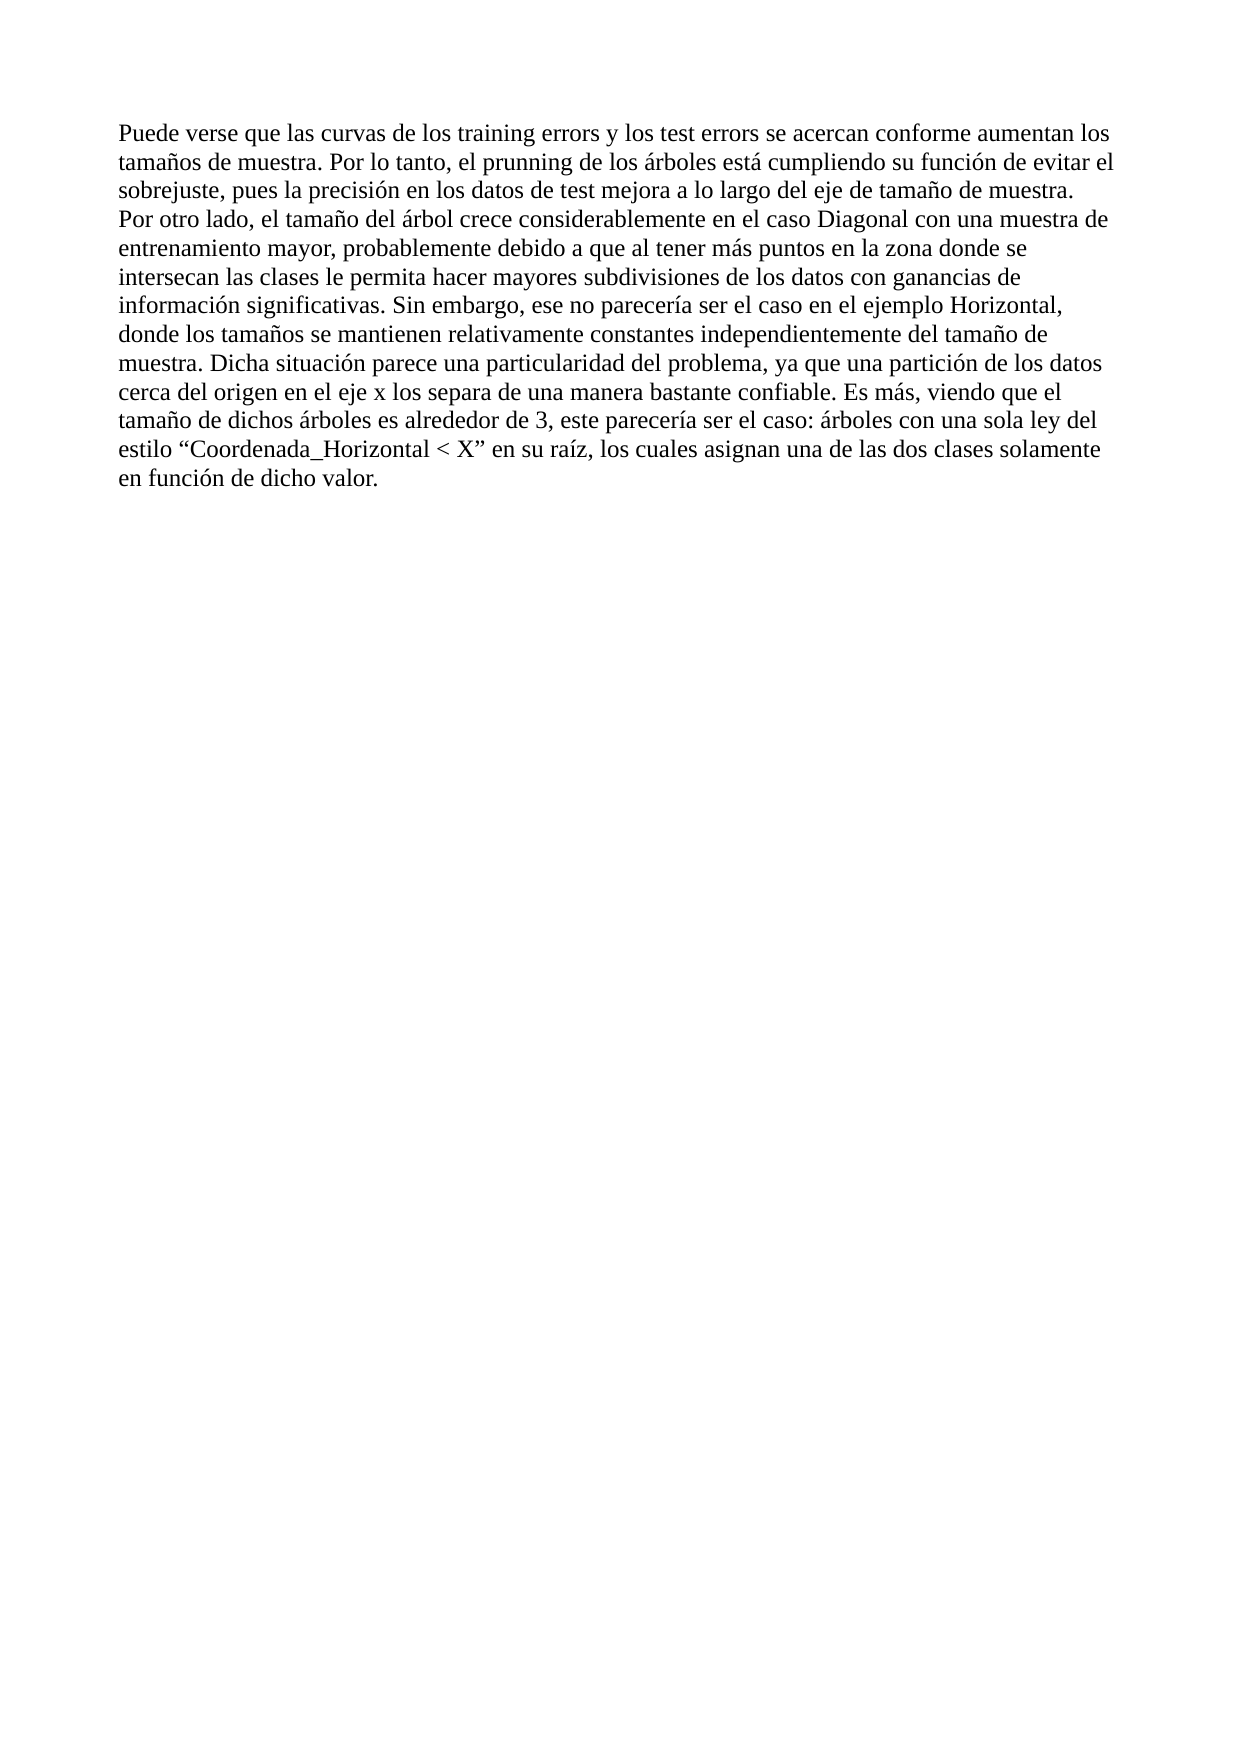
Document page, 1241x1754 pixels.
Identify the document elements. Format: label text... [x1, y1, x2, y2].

text Por otro lado, el tamaño del árbol crece considerablemente en el caso Diagonal con una muestra de entrenamiento mayor, probablemente debido a que al tener más puntos en la zona donde se intersecan las clases le permita hacer mayores subdivisiones de los datos con ganancias de información significativas. Sin embargo, ese no parecería ser el caso en el ejemplo Horizontal, donde los tamaños se mantienen relativamente constantes independientemente del tamaño de muestra. Dicha situación parece una particularidad del problema, ya que una partición de los datos cerca del origen en el eje x los separa de una manera bastante confiable. Es más, viendo que el tamaño de dichos árboles es alrededor de 3, este parecería ser el caso: árboles con una sola ley del estilo “Coordenada_Horizontal < X” en su raíz, los cuales asignan una de las dos clases solamente en función de dicho valor. [118, 204, 1122, 492]
text Puede verse que las curvas de los training errors y los test errors se acercan conforme aumentan los tamaños de muestra. Por lo tanto, el prunning de los árboles está cumpliendo su función de evitar el sobrejuste, pues la precisión en los datos de test mejora a lo largo del eje de tamaño de muestra. [118, 118, 1122, 204]
